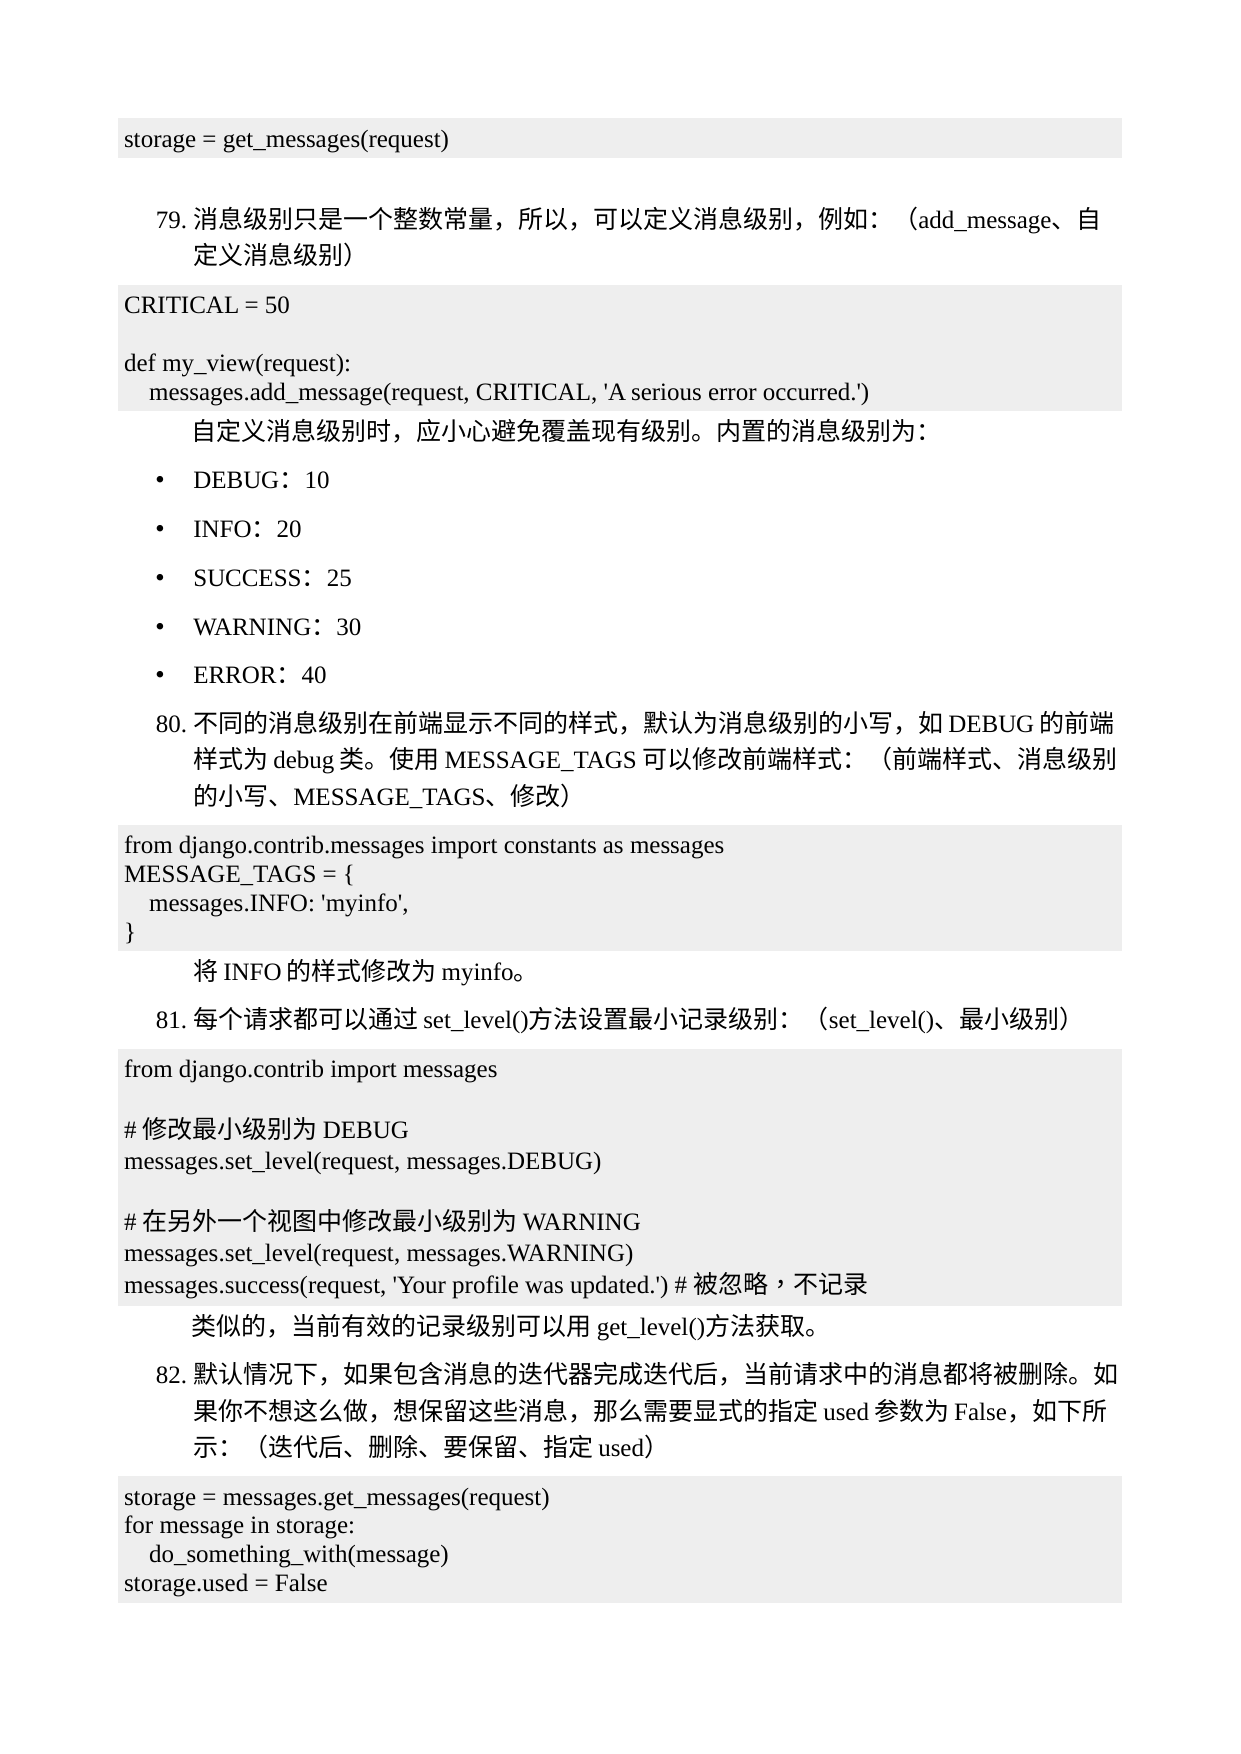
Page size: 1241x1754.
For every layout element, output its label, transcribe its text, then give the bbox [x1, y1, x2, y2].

table_header from django.contrib.messages import constants as messages MESSAGE_TAGS = { messages.INFO: 'myinfo', } [118, 825, 1122, 951]
table_header from django.contrib import messages # 修改最小级别为DEBUG messages.set_level(request, messages.DEBUG) # 在另外一个视图中修改最小级别为WARNING messages.set_level(request, messages.WARNING) messages.success(request, 'Your profile was updated.') # 被忽略，不记录 [118, 1049, 1122, 1306]
table_header storage = messages.get_messages(request) for message in storage: do_something_with(message) storage.used = False [118, 1476, 1122, 1603]
list INFO：20 [156, 508, 1122, 545]
text 自定义消息级别时，应小心避免覆盖现有级别。内置的消息级别为： [118, 411, 1122, 447]
table_header CRITICAL = 50 def my_view(request): messages.add_message(request, CRITICAL, 'A serious error occurred.') [118, 285, 1122, 411]
list 每个请求都可以通过set_level()方法设置最小记录级别：（set_level()、最小级别） [156, 1000, 1122, 1036]
list 将INFO的样式修改为myinfo。 [156, 951, 1122, 987]
list 消息级别只是一个整数常量，所以，可以定义消息级别，例如：（add_message、自定义消息级别） [156, 199, 1122, 272]
table_header storage = get_messages(request) [118, 118, 1122, 158]
list WARNING：30 [156, 606, 1122, 642]
text 类似的，当前有效的记录级别可以用get_level()方法获取。 [118, 1306, 1122, 1342]
list 默认情况下，如果包含消息的迭代器完成迭代后，当前请求中的消息都将被删除。如果你不想这么做，想保留这些消息，那么需要显式的指定used参数为False，如下所示：（迭代后、删除、要保留、指定used） [156, 1355, 1122, 1464]
list DEBUG：10 [156, 460, 1122, 496]
list SUCCESS：25 [156, 557, 1122, 593]
list 不同的消息级别在前端显示不同的样式，默认为消息级别的小写，如DEBUG的前端样式为debug类。使用MESSAGE_TAGS可以修改前端样式：（前端样式、消息级别的小写、MESSAGE_TAGS、修改） [156, 703, 1122, 812]
list ERROR：40 [156, 655, 1122, 691]
